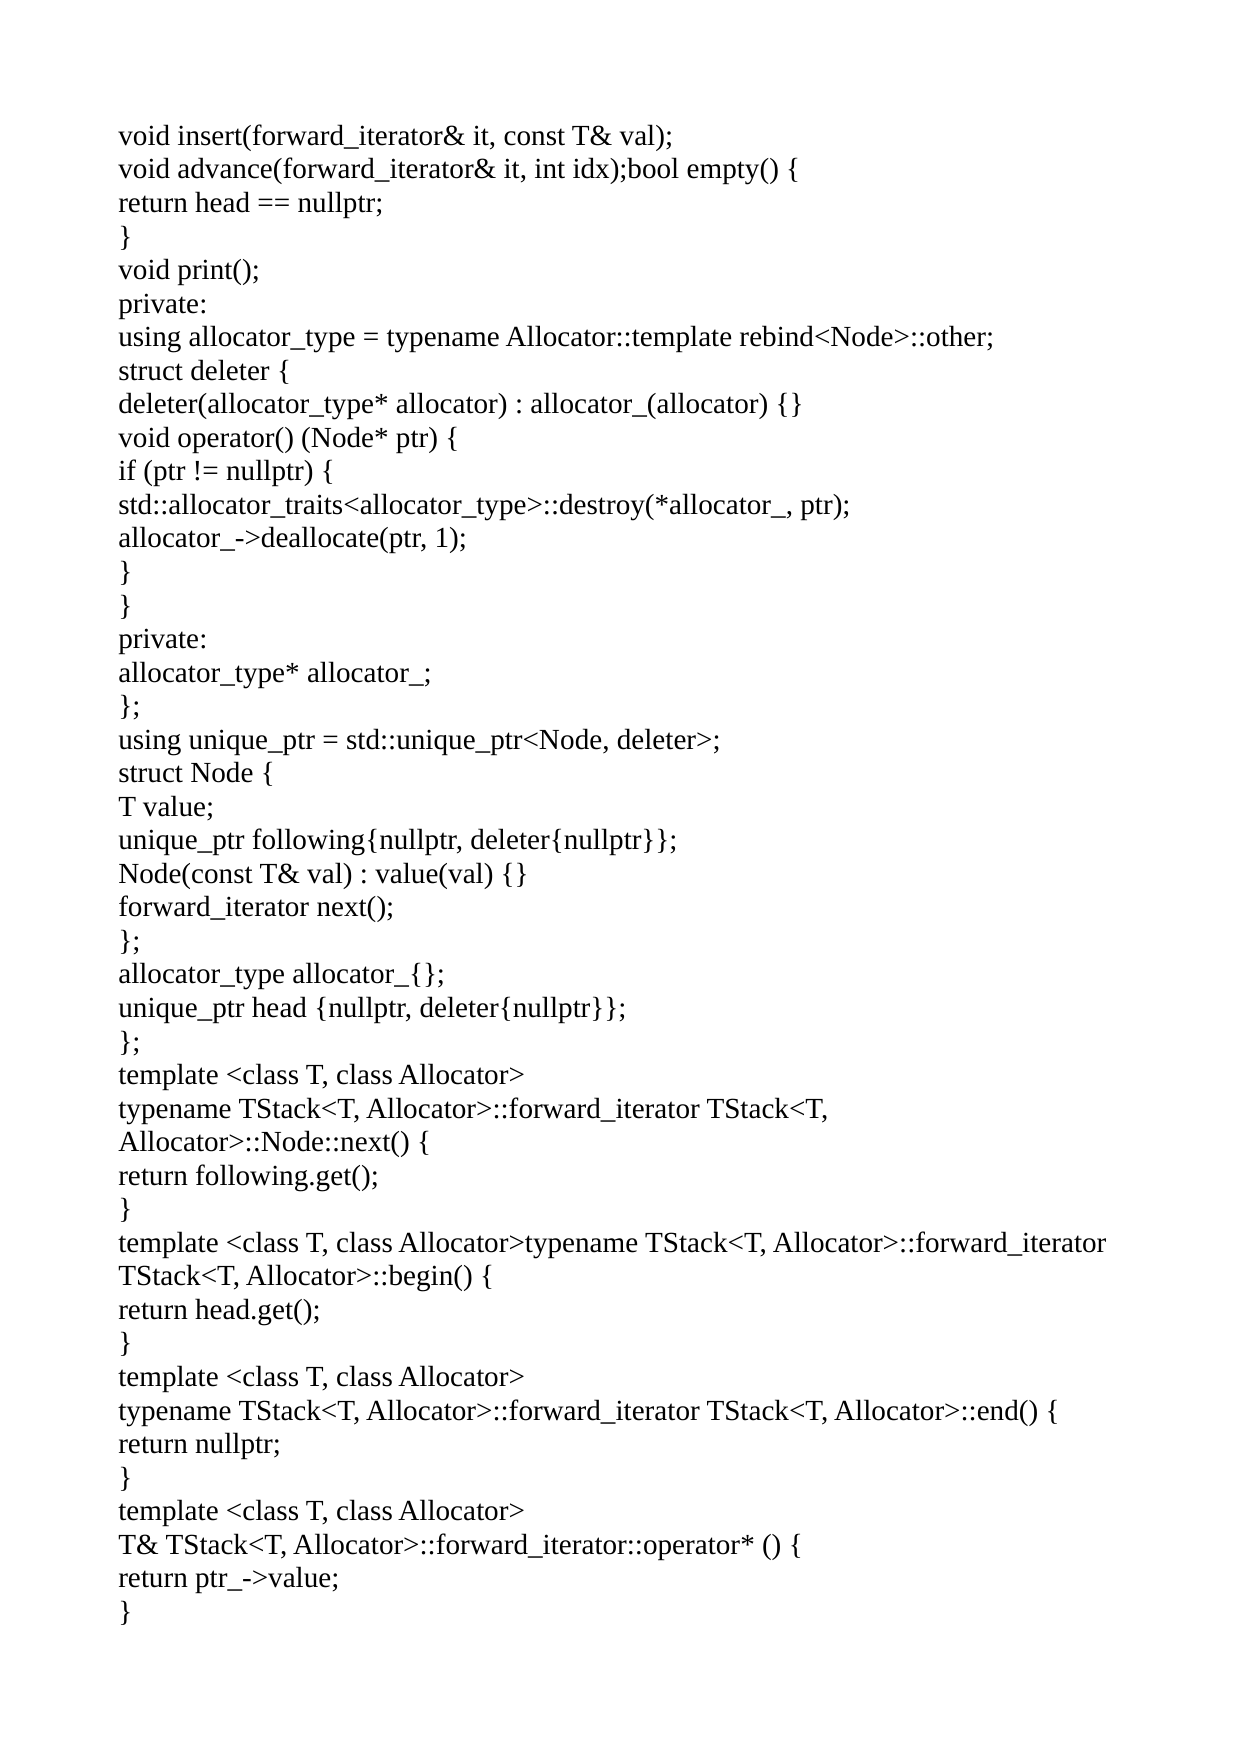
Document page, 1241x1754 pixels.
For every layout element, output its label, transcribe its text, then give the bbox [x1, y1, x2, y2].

text } [118, 588, 1122, 621]
text using allocator_type = typename Allocator::template rebind<Node>::other; [118, 319, 1122, 353]
text allocator_type* allocator_; [118, 655, 1122, 688]
text private: [118, 621, 1122, 655]
text void insert(forward_iterator& it, const T& val); [118, 118, 1122, 152]
text unique_ptr head {nullptr, deleter{nullptr}}; [118, 990, 1122, 1024]
text template <class T, class Allocator>typename TStack<T, Allocator>::forward_iterator TStack<T, Allocator>::begin() { [118, 1225, 1122, 1292]
text Allocator>::Node::next() { [118, 1124, 1122, 1158]
text if (ptr != nullptr) { [118, 453, 1122, 487]
text return head.get(); [118, 1292, 1122, 1326]
text struct Node { [118, 755, 1122, 789]
text T& TStack<T, Allocator>::forward_iterator::operator* () { [118, 1527, 1122, 1560]
text struct deleter { [118, 353, 1122, 386]
text }; [118, 923, 1122, 957]
text } [118, 1460, 1122, 1493]
text }; [118, 688, 1122, 722]
text Node(const T& val) : value(val) {} [118, 856, 1122, 889]
text allocator_type allocator_{}; [118, 957, 1122, 990]
text typename TStack<T, Allocator>::forward_iterator TStack<T, Allocator>::end() { [118, 1393, 1122, 1426]
text return ptr_->value; [118, 1560, 1122, 1594]
text allocator_->deallocate(ptr, 1); [118, 521, 1122, 554]
text void advance(forward_iterator& it, int idx);bool empty() { [118, 152, 1122, 185]
text template <class T, class Allocator> [118, 1057, 1122, 1091]
text return following.get(); [118, 1158, 1122, 1191]
text private: [118, 286, 1122, 319]
text template <class T, class Allocator> [118, 1359, 1122, 1393]
text void operator() (Node* ptr) { [118, 420, 1122, 453]
text } [118, 1326, 1122, 1359]
text } [118, 554, 1122, 588]
text typename TStack<T, Allocator>::forward_iterator TStack<T, [118, 1091, 1122, 1124]
text using unique_ptr = std::unique_ptr<Node, deleter>; [118, 722, 1122, 755]
text template <class T, class Allocator> [118, 1493, 1122, 1527]
text forward_iterator next(); [118, 889, 1122, 923]
text return nullptr; [118, 1426, 1122, 1460]
text } [118, 1594, 1122, 1627]
text }; [118, 1024, 1122, 1057]
text std::allocator_traits<allocator_type>::destroy(*allocator_, ptr); [118, 487, 1122, 521]
text T value; [118, 789, 1122, 822]
text } [118, 219, 1122, 252]
text } [118, 1191, 1122, 1225]
text void print(); [118, 252, 1122, 286]
text unique_ptr following{nullptr, deleter{nullptr}}; [118, 822, 1122, 856]
text deleter(allocator_type* allocator) : allocator_(allocator) {} [118, 386, 1122, 420]
text return head == nullptr; [118, 185, 1122, 219]
